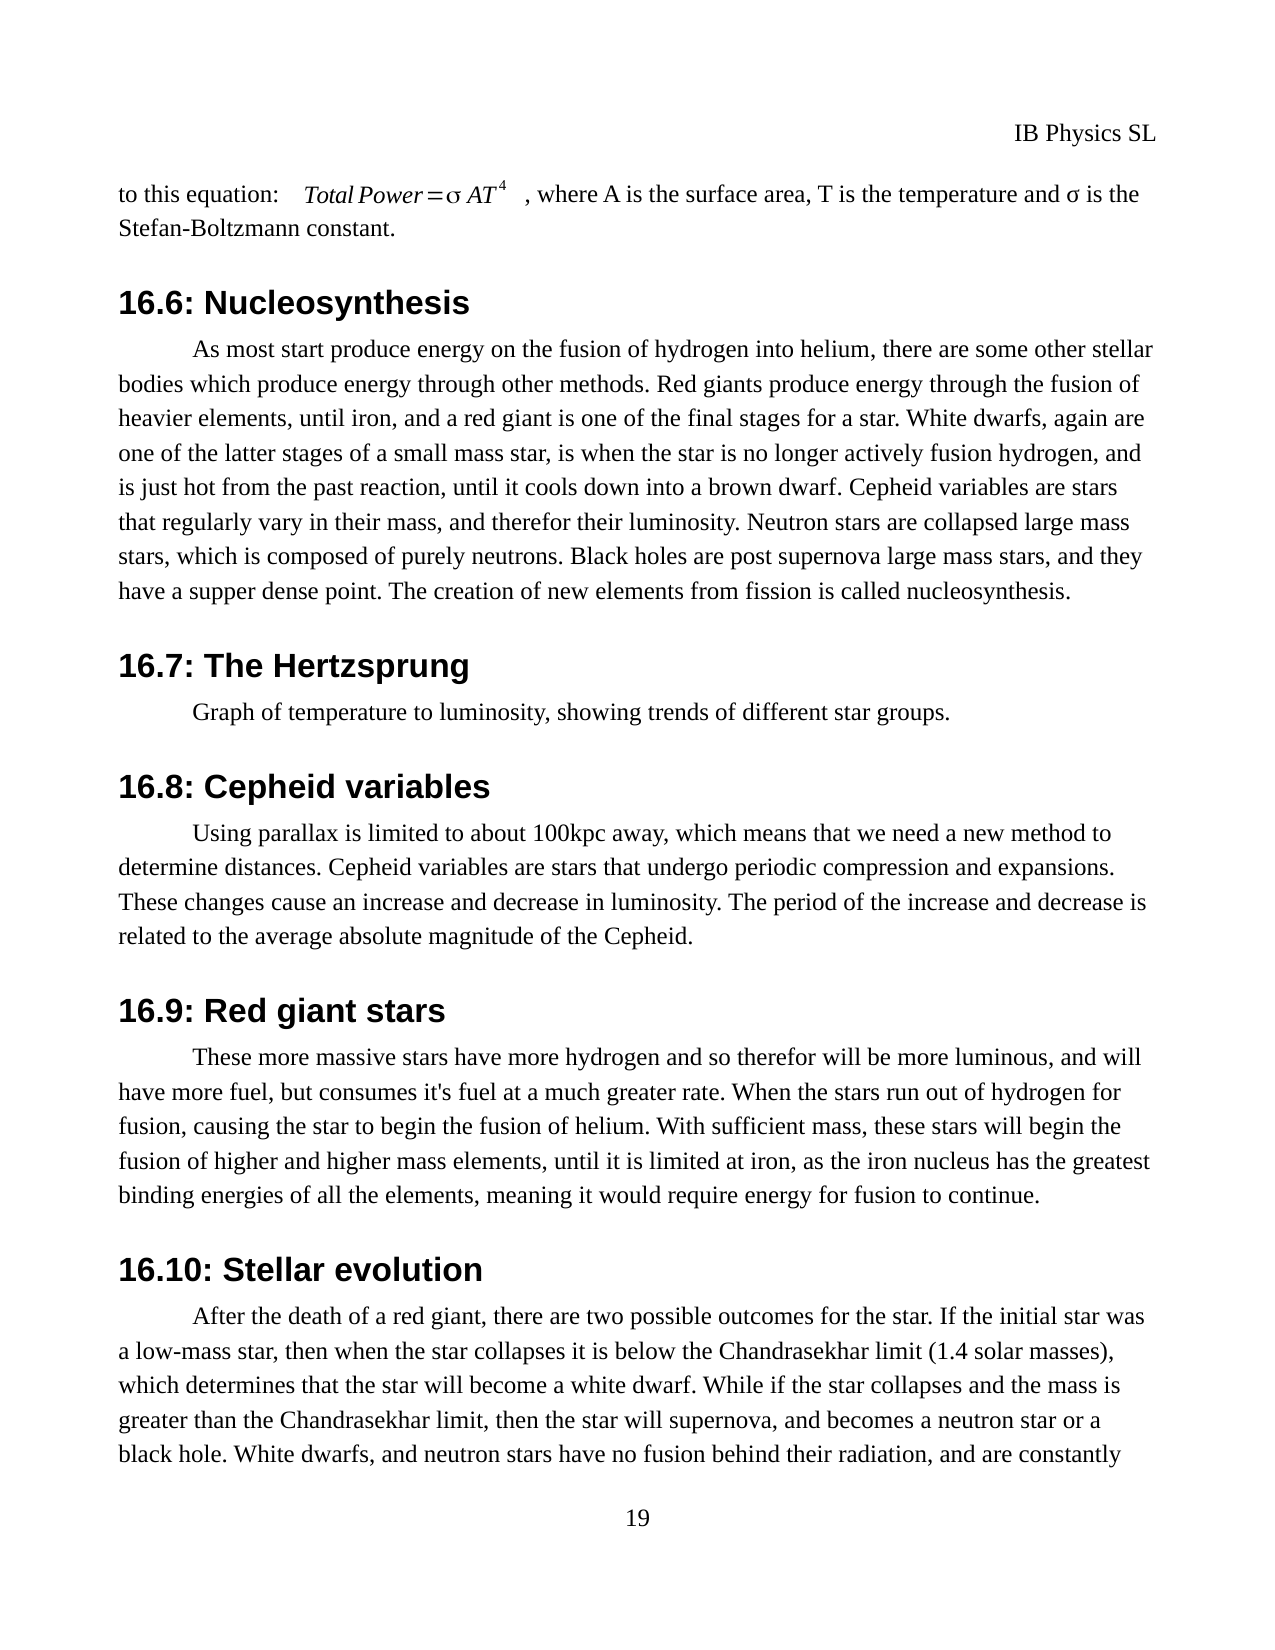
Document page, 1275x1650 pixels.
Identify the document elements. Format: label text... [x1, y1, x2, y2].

text Graph of temperature to luminosity, showing trends of different star groups. [118, 697, 1157, 726]
subtitle 16.7: The Hertzsprung [118, 646, 1157, 684]
subtitle 16.6: Nucleosynthesis [118, 283, 1157, 322]
text Using parallax is limited to about 100kpc away, which means that we need a new method to determine distances. Cepheid variables are stars that undergo periodic compression and expansions. These changes cause an increase and decrease in luminosity. The period of the increase and decrease is related to the average absolute magnitude of the Cepheid. [118, 818, 1157, 950]
subtitle 16.8: Cepheid variables [118, 767, 1157, 805]
subtitle 16.10: Stellar evolution [118, 1250, 1157, 1289]
text The Stefan-Boltzmann law relates total power radiated to the surface area and temperature, according to this equation: , where A is the surface area, T is the temperature and σ is the Stefan-Boltzmann constant. [118, 176, 1157, 242]
subtitle 16.9: Red giant stars [118, 991, 1157, 1030]
text As most start produce energy on the fusion of hydrogen into helium, there are some other stellar bodies which produce energy through other methods. Red giants produce energy through the fusion of heavier elements, until iron, and a red giant is one of the final stages for a star. White dwarfs, again are one of the latter stages of a small mass star, is when the star is no longer actively fusion hydrogen, and is just hot from the past reaction, until it cools down into a brown dwarf. Cepheid variables are stars that regularly vary in their mass, and therefor their luminosity. Neutron stars are collapsed large mass stars, which is composed of purely neutrons. Black holes are post supernova large mass stars, and they have a supper dense point. The creation of new elements from fission is called nucleosynthesis. [118, 334, 1157, 604]
text After the death of a red giant, there are two possible outcomes for the star. If the initial star was a low-mass star, then when the star collapses it is below the Chandrasekhar limit (1.4 solar masses), which determines that the star will become a white dwarf. While if the star collapses and the mass is greater than the Chandrasekhar limit, then the star will supernova, and becomes a neutron star or a black hole. White dwarfs, and neutron stars have no fusion behind their radiation, and are constantly [118, 1301, 1157, 1468]
text These more massive stars have more hydrogen and so therefor will be more luminous, and will have more fuel, but consumes it's fuel at a much greater rate. When the stars run out of hydrogen for fusion, causing the star to begin the fusion of helium. With sufficient mass, these stars will begin the fusion of higher and higher mass elements, until it is limited at iron, as the iron nucleus has the greatest binding energies of all the elements, meaning it would require energy for fusion to continue. [118, 1042, 1157, 1209]
